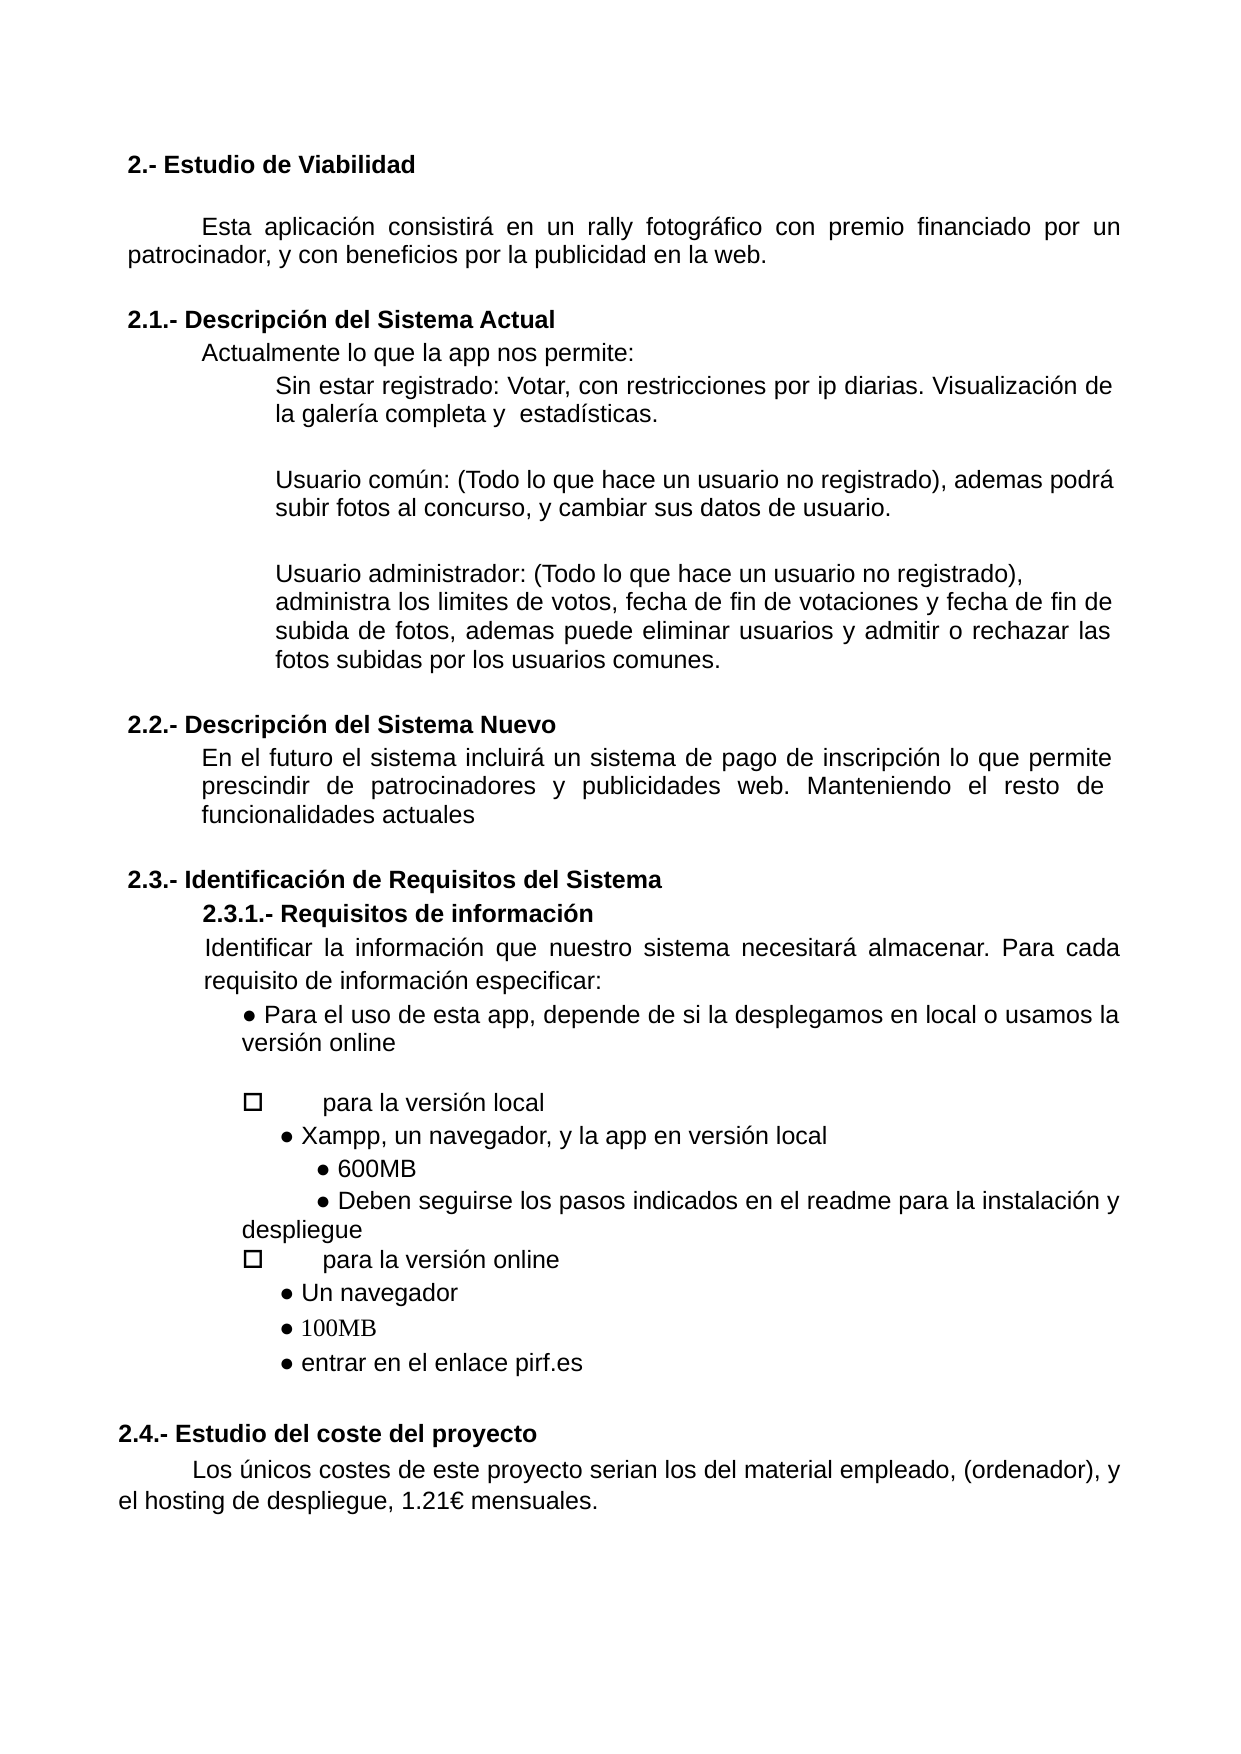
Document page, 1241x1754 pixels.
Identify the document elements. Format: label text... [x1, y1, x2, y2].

text ● 100MB [242, 1313, 1087, 1342]
text Esta aplicación consistirá en un rally fotográfico con premio financiado por un patrocinador, y con beneficios por la publicidad en la web. [127, 211, 1122, 269]
text ● Un navegador [242, 1277, 1087, 1306]
text En el futuro el sistema incluirá un sistema de pago de inscripción lo que permite prescindir de patrocinadores y publicidades web. Manteniendo el resto de funcionalidades actuales [127, 743, 1122, 829]
text 2.3.- Identificación de Requisitos del Sistema [127, 865, 1122, 894]
text 2.3.1.- Requisitos de información [202, 898, 1122, 927]
text Usuario común: (Todo lo que hace un usuario no registrado), ademas podrá subir fotos al concurso, y cambiar sus datos de usuario. [127, 464, 1122, 522]
text Usuario administrador: (Todo lo que hace un usuario no registrado), administra los limites de votos, fecha de fin de votaciones y fecha de fin de subida de fotos, ademas puede eliminar usuarios y admitir o rechazar las fotos subidas por los usuarios comunes. [127, 558, 1122, 673]
list para la versión online [242, 1245, 1122, 1274]
text Los únicos costes de este proyecto serian los del material empleado, (ordenador), y el hosting de despliegue, 1.21€ mensuales. [118, 1454, 1122, 1515]
text ● 600MB [242, 1154, 1122, 1182]
text Actualmente lo que la app nos permite: [127, 338, 1122, 367]
text ● Para el uso de esta app, depende de si la desplegamos en local o usamos la versión online [242, 1000, 1122, 1057]
text 2.2.- Descripción del Sistema Nuevo [127, 710, 1122, 739]
text Sin estar registrado: Votar, con restricciones por ip diarias. Visualización de la galería completa y estadísticas. [127, 371, 1122, 428]
text ● entrar en el enlace pirf.es [242, 1348, 1087, 1377]
text ● Deben seguirse los pasos indicados en el readme para la instalación y despliegue [242, 1186, 1122, 1244]
text 2.1.- Descripción del Sistema Actual [127, 305, 1122, 334]
text 2.4.- Estudio del coste del proyecto [118, 1419, 1122, 1448]
text 2.- Estudio de Viabilidad [127, 150, 1122, 179]
text Identificar la información que nuestro sistema necesitará almacenar. Para cada requisito de información especificar: [203, 933, 1122, 994]
list para la versión local [242, 1088, 1122, 1117]
text ● Xampp, un navegador, y la app en versión local [242, 1121, 1087, 1149]
